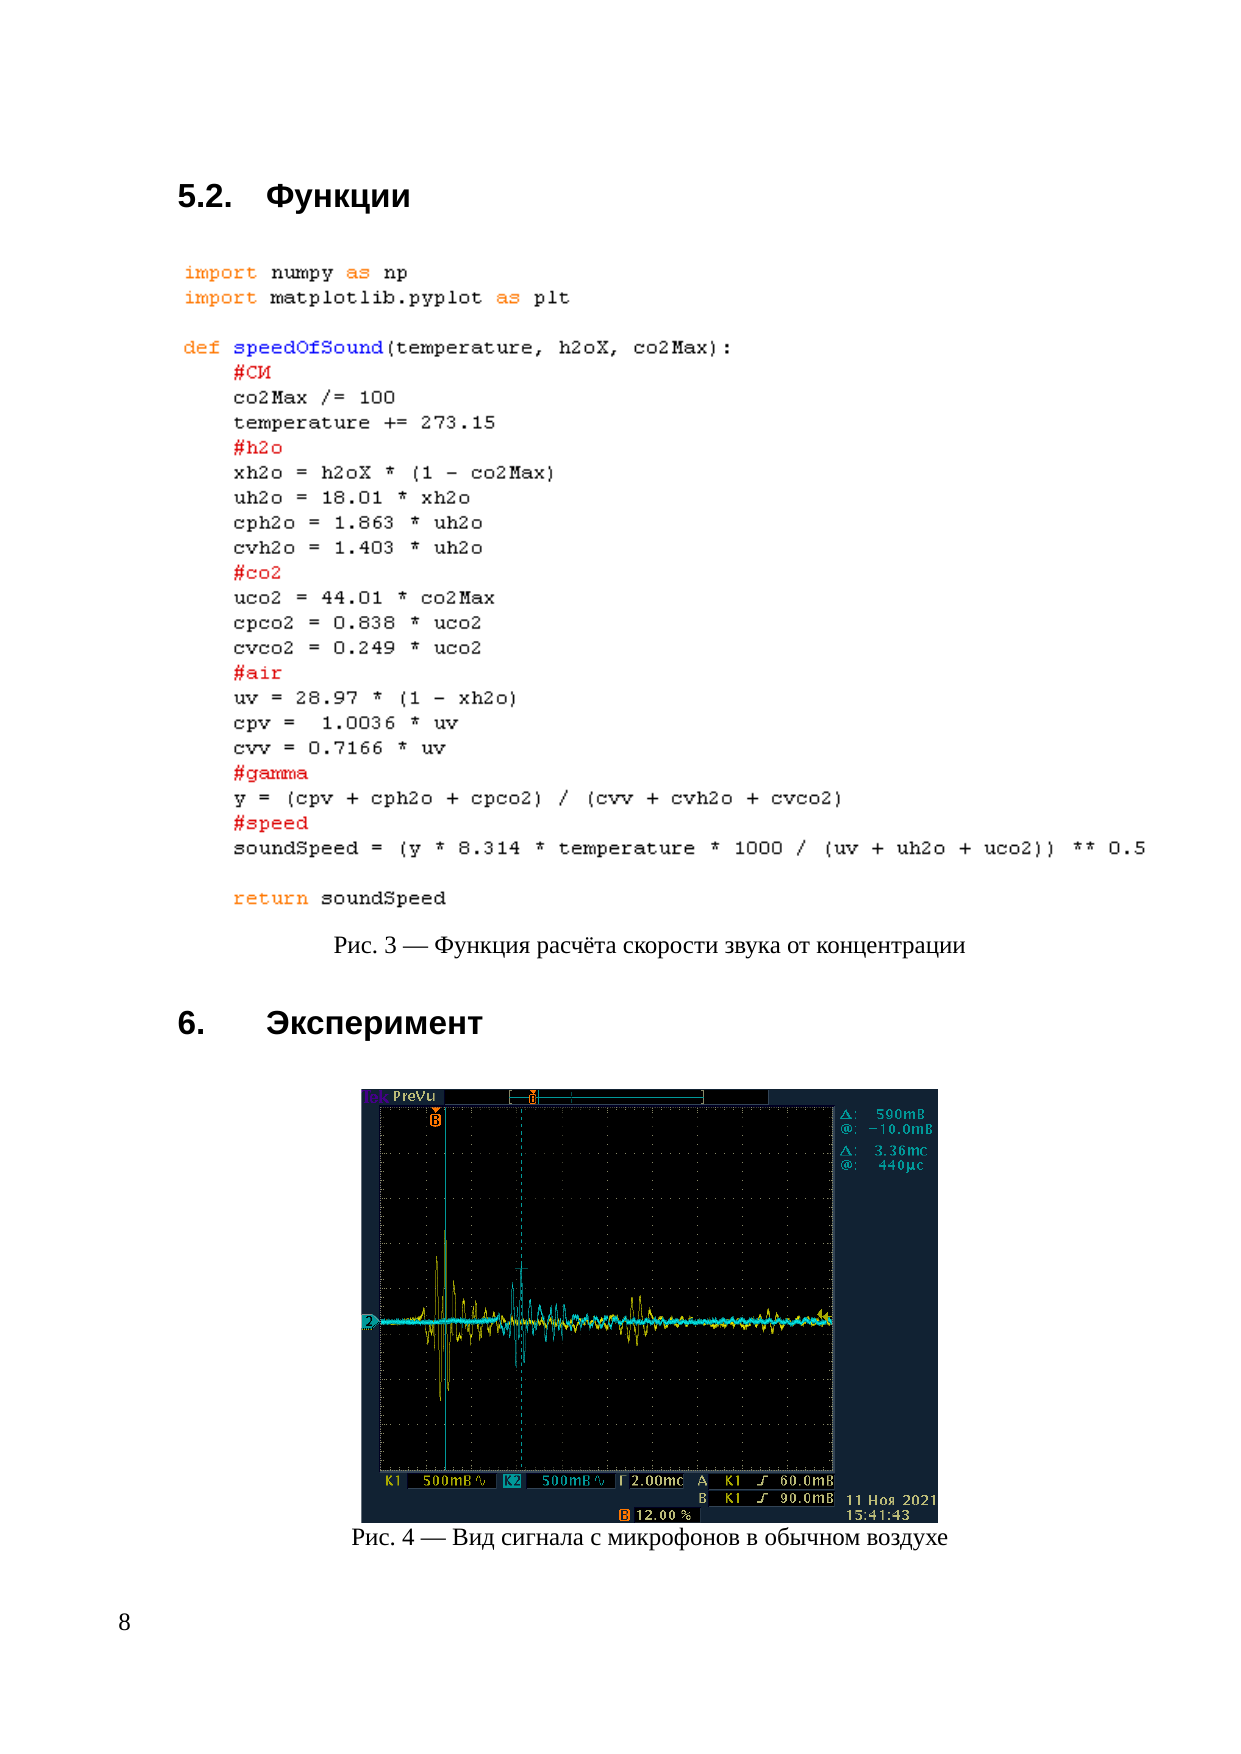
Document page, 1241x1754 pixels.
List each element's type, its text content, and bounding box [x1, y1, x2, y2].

text Рис. 3 — Функция расчёта скорости звука от концентрации [118, 930, 1122, 959]
subtitle Эксперимент [118, 1003, 1122, 1041]
subtitle Функции [118, 176, 1122, 215]
picture [177, 263, 1182, 931]
picture [361, 1089, 938, 1523]
text Рис. 4 — Вид сигнала с микрофонов в обычном воздухе [118, 1522, 1122, 1551]
